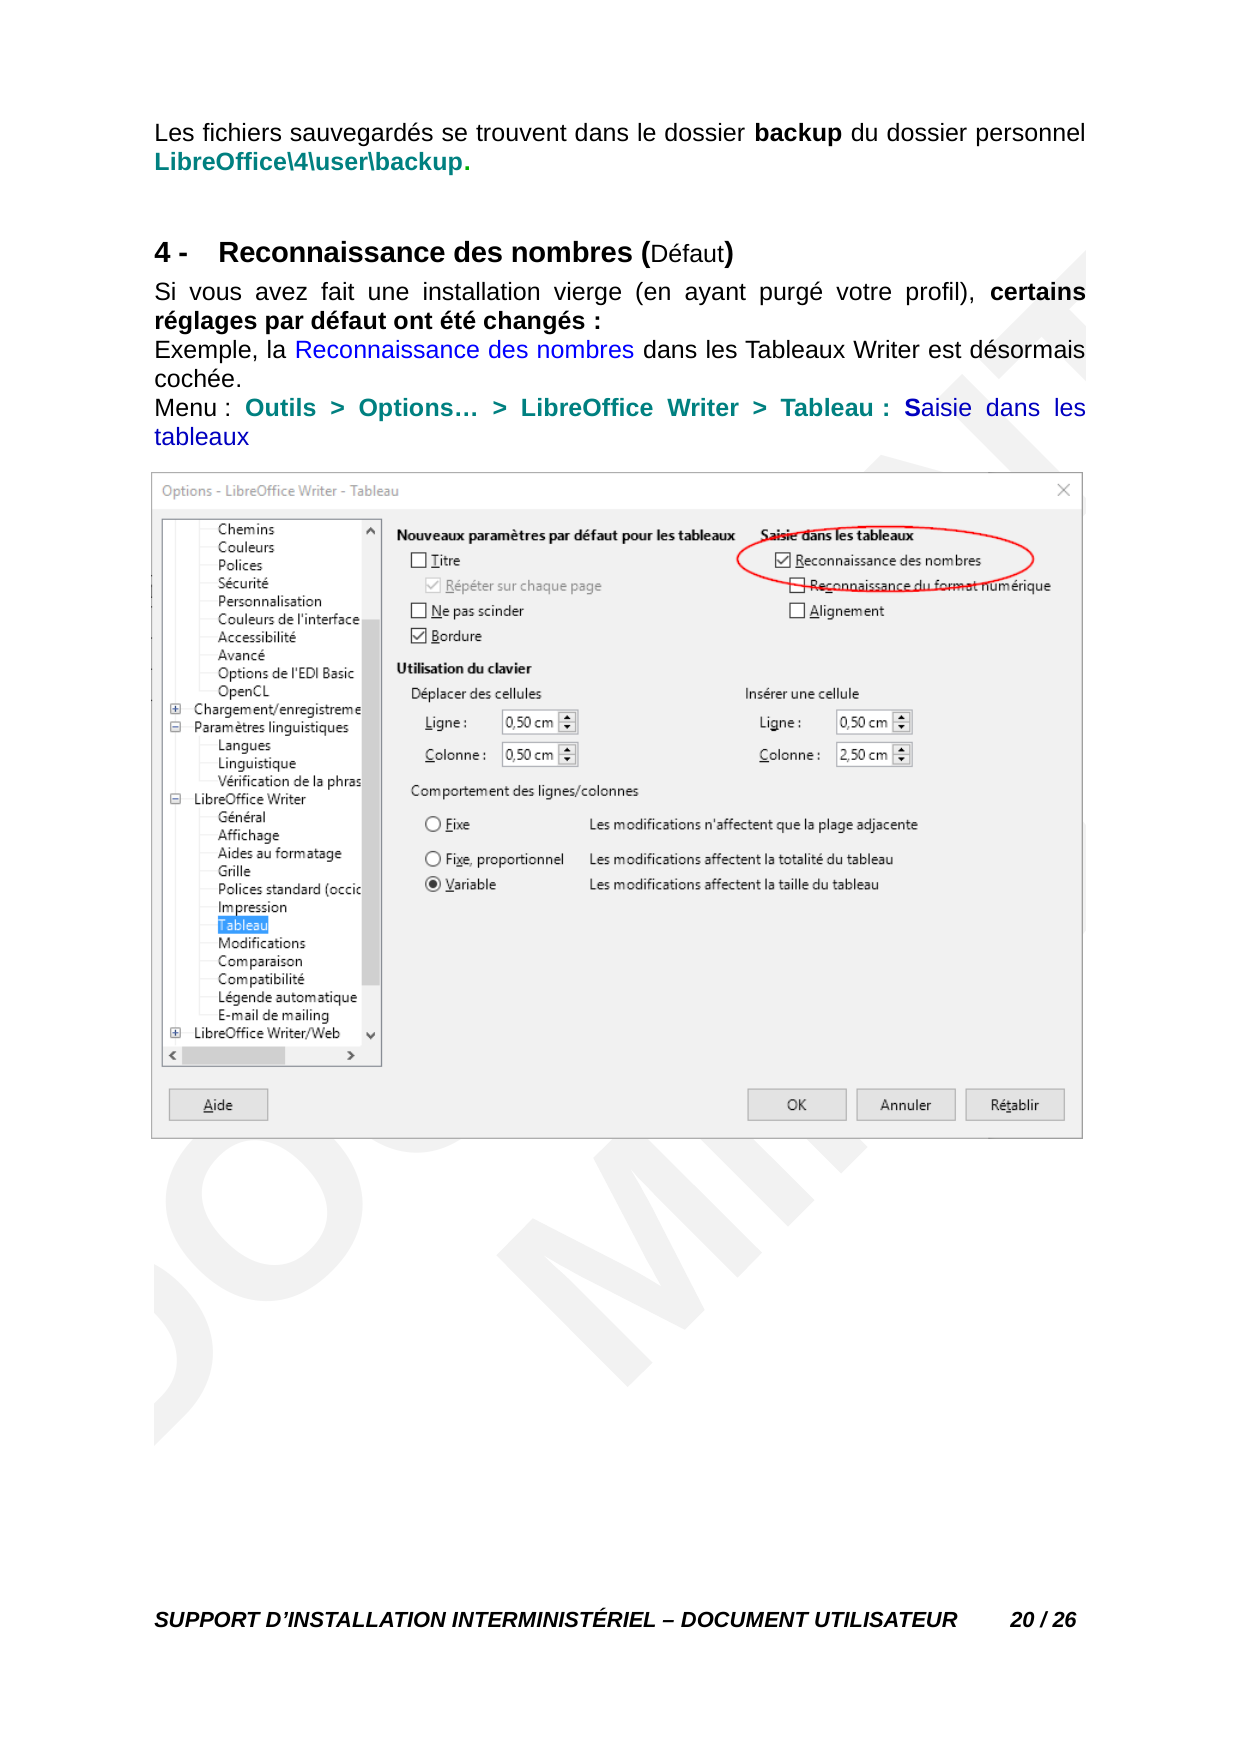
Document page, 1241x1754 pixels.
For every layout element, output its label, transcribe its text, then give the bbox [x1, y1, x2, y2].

text Les fichiers sauvegardés se trouvent dans le dossier backup du dossier personnel LibreOffice\4\user\backup. [154, 118, 1086, 176]
text Menu : Outils > Options… > LibreOffice Writer > Tableau : Saisie dans les tableaux [154, 393, 1086, 451]
text Exemple, la Reconnaissance des nombres dans les Tableaux Writer est désormais cochée. [154, 335, 1086, 393]
text Si vous avez fait une installation vierge (en ayant purgé votre profil), certains réglages par défaut ont été changés : [154, 277, 1086, 335]
subtitle Reconnaissance des nombres (Défaut) [154, 235, 1086, 268]
picture [151, 472, 1083, 1139]
